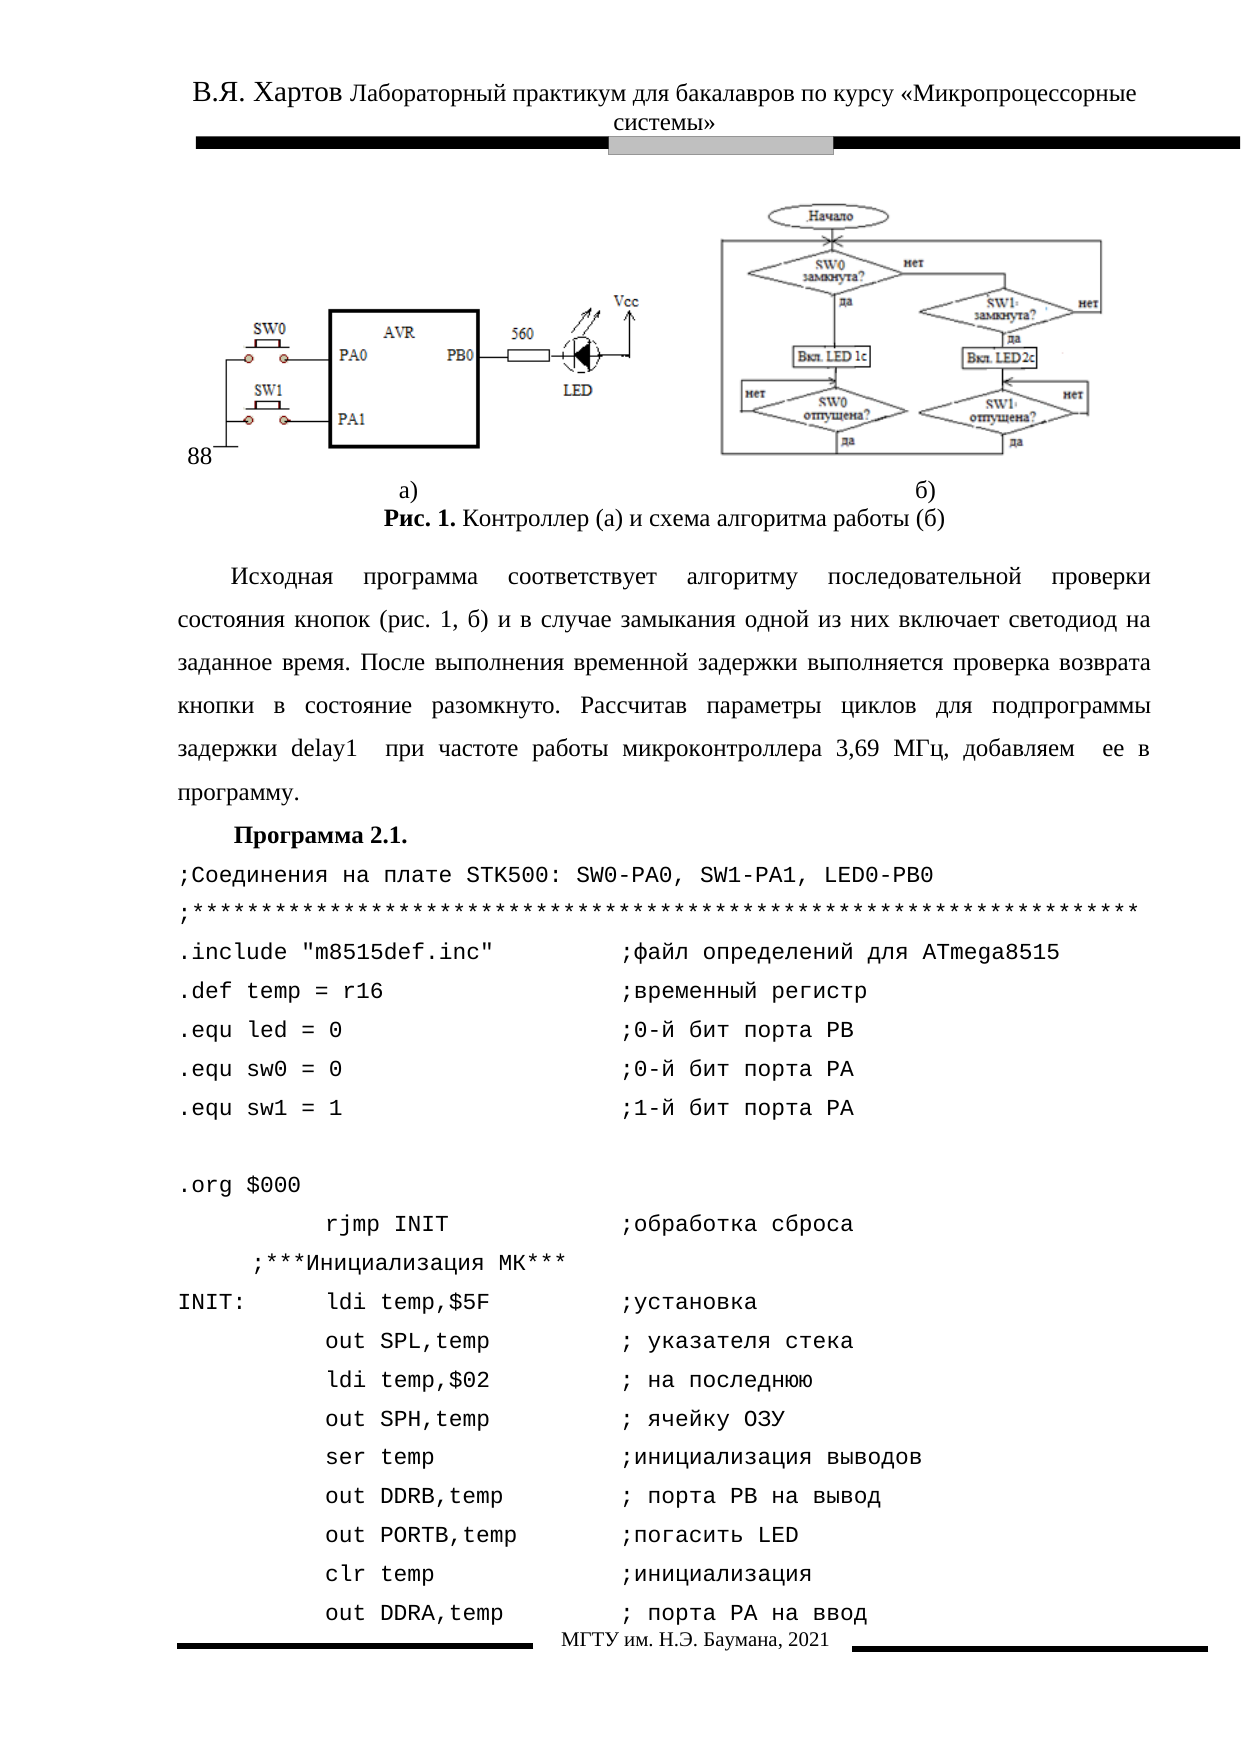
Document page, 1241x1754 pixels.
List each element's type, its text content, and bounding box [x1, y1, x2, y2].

text ;***Инициализация МК*** [177, 1251, 1152, 1277]
text .include "m8515def.inc" ;файл определений для ATmega8515 [177, 941, 1152, 967]
text out PORTB,temp ;погасить LED [177, 1523, 1152, 1549]
text INIT: ldi temp,$5F ;установка [177, 1290, 1152, 1316]
text .equ sw1 = 1 ;1-й бит порта PA [177, 1096, 1152, 1122]
table_header [664, 194, 714, 475]
text .equ sw0 = 0 ;0-й бит порта PA [177, 1057, 1152, 1083]
text ser temp ;инициализация выводов [177, 1446, 1152, 1472]
text Исходная программа соответствует алгоритму последовательной проверки состояния кнопок (рис. 1, б) и в случае замыкания одной из них включает светодиод на заданное время. После выполнения временной задержки выполняется проверка возврата кнопки в состояние разомкнуто. Рассчитав параметры циклов для подпрограммы задержки delay1 при частоте работы микроконтроллера 3,69 МГц, добавляем ее в программу. [177, 561, 1152, 805]
text ;********************************************************************* [177, 902, 1152, 928]
text out DDRB,temp ; порта PB на вывод [177, 1484, 1152, 1511]
text .equ led = 0 ;0-й бит порта PB [177, 1018, 1152, 1044]
text rjmp INIT ;обработка сброса [177, 1213, 1152, 1238]
picture [212, 279, 644, 465]
table_header [1113, 194, 1163, 475]
text ldi temp,$02 ; на последнюю [177, 1368, 1152, 1394]
text clr temp ;инициализация [177, 1562, 1152, 1588]
text out SPH,temp ; ячейку ОЗУ [177, 1407, 1152, 1433]
text out SPL,temp ; указателя стека [177, 1329, 1152, 1355]
table_header 88 [166, 194, 664, 475]
text Программа 2.1. [177, 820, 1152, 848]
text .org $000 [177, 1174, 1152, 1200]
text а) б) [177, 475, 1152, 503]
text .def temp = r16 ;временный регистр [177, 979, 1152, 1005]
text out DDRA,temp ; порта PA на ввод [177, 1601, 1152, 1627]
text Рис. 1. Контроллер (а) и схема алгоритма работы (б) [177, 503, 1152, 532]
text ;Соединения на плате STK500: SW0-PA0, SW1-PA1, LED0-PB0 [177, 863, 1152, 889]
